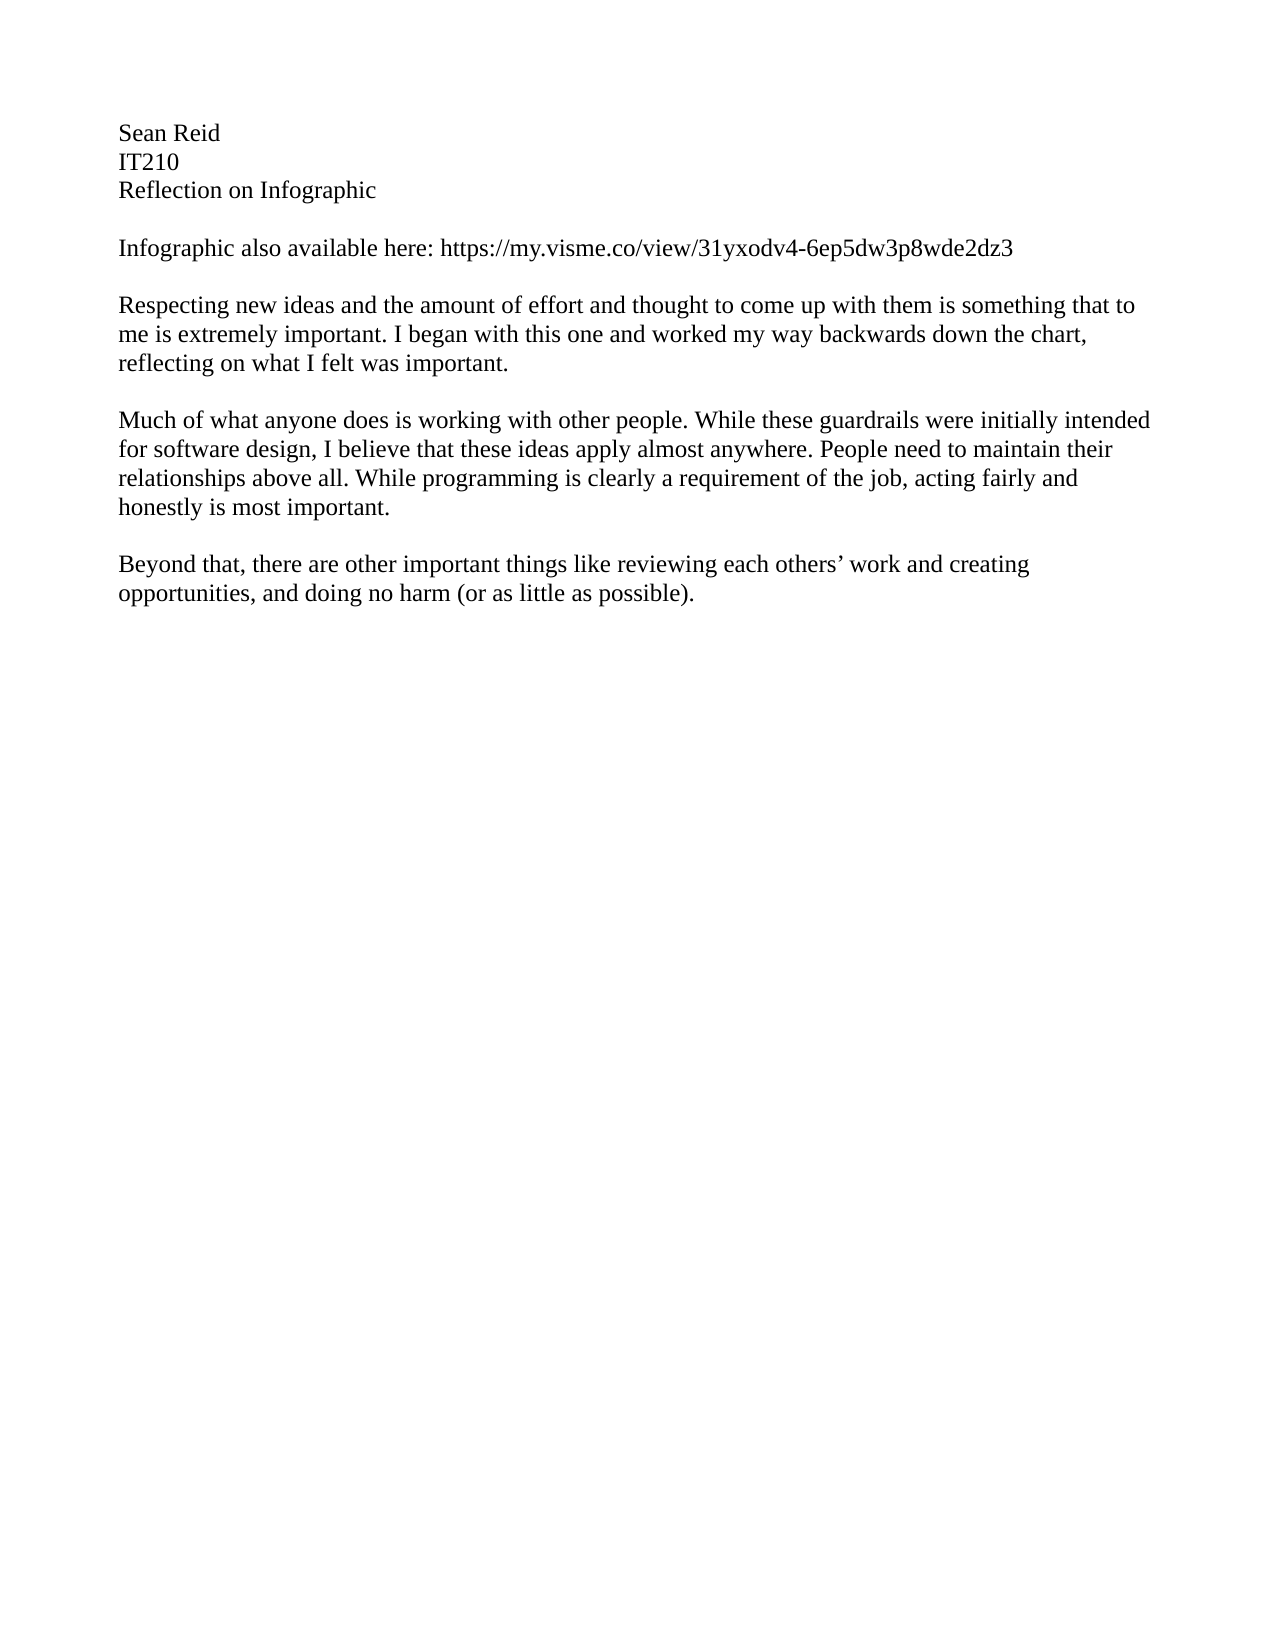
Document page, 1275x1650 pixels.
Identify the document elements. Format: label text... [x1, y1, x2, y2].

text Beyond that, there are other important things like reviewing each others’ work and creating opportunities, and doing no harm (or as little as possible). [118, 549, 1157, 607]
text Sean Reid [118, 118, 1157, 147]
text IT210 [118, 147, 1157, 176]
text Respecting new ideas and the amount of effort and thought to come up with them is something that to me is extremely important. I began with this one and worked my way backwards down the chart, reflecting on what I felt was important. [118, 291, 1157, 377]
text Infographic also available here: https://my.visme.co/view/31yxodv4-6ep5dw3p8wde2dz3 [118, 233, 1157, 262]
text Reflection on Infographic [118, 176, 1157, 204]
text Much of what anyone does is working with other people. While these guardrails were initially intended for software design, I believe that these ideas apply almost anywhere. People need to maintain their relationships above all. While programming is clearly a requirement of the job, acting fairly and honestly is most important. [118, 406, 1157, 521]
